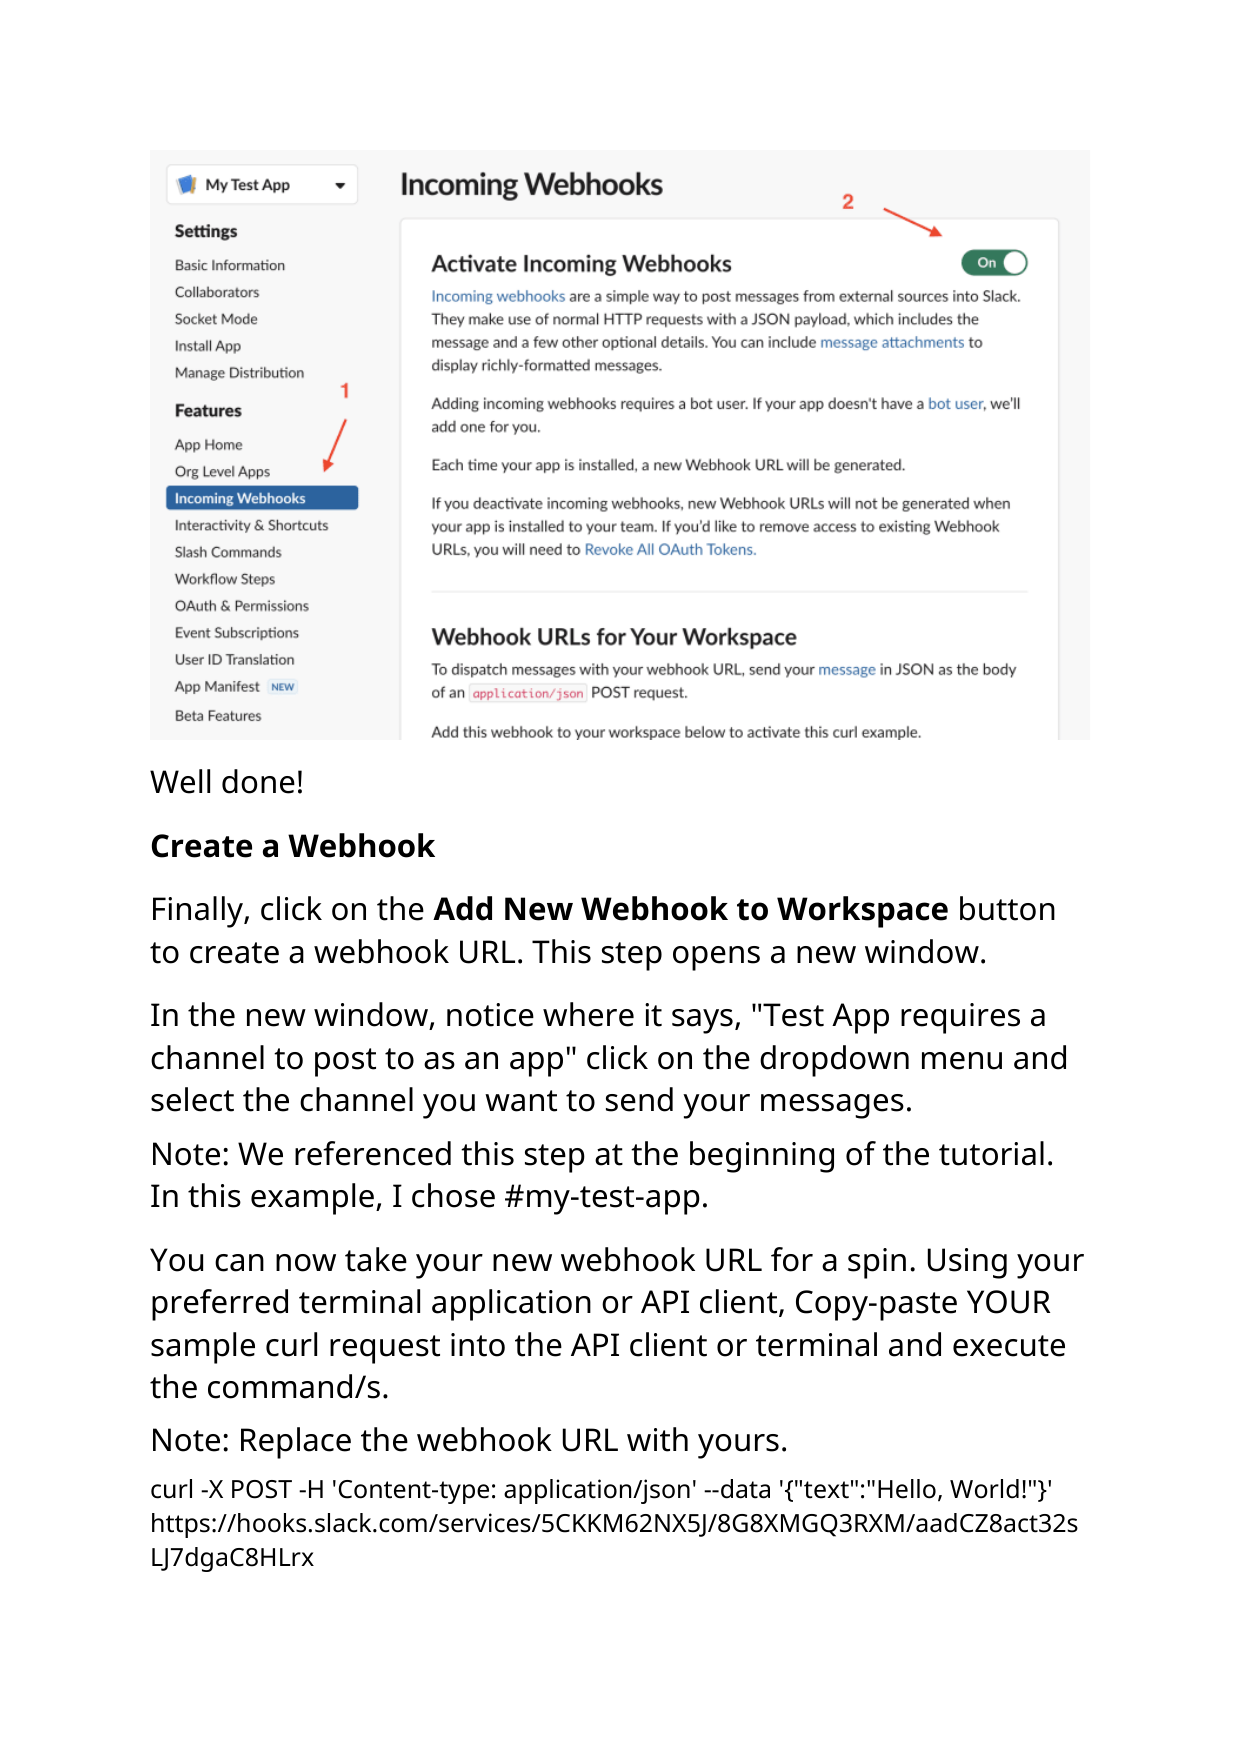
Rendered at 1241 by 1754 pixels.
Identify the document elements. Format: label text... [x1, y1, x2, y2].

text Note: We referenced this step at the beginning of the tutorial. In this example, I chose #my-test-app. [150, 1131, 1090, 1217]
text Well done! [150, 760, 1090, 803]
text In the new window, notice where it says, "Test App requires a channel to post to as an app" click on the dropdown menu and select the channel you want to send your messages. [150, 993, 1090, 1121]
text You can now take your new webhook URL for a spin. Using your preferred terminal application or API client, Copy-paste YOUR sample curl request into the API client or terminal and execute the command/s. [150, 1237, 1090, 1408]
text curl -X POST -H 'Content-type: application/json' --data '{"text":"Hello, World!"}' https://hooks.slack.com/services/5CKKM62NX5J/8G8XMGQ3RXM/aadCZ8act32sLJ7dgaC8HLrx [150, 1471, 1090, 1573]
text Finally, click on the Add New Webhook to Workspace button to create a webhook URL. This step opens a new window. [150, 887, 1090, 972]
subtitle Create a Webhook [150, 824, 1090, 866]
text Note: Replace the webhook URL with yours. [150, 1418, 1090, 1461]
